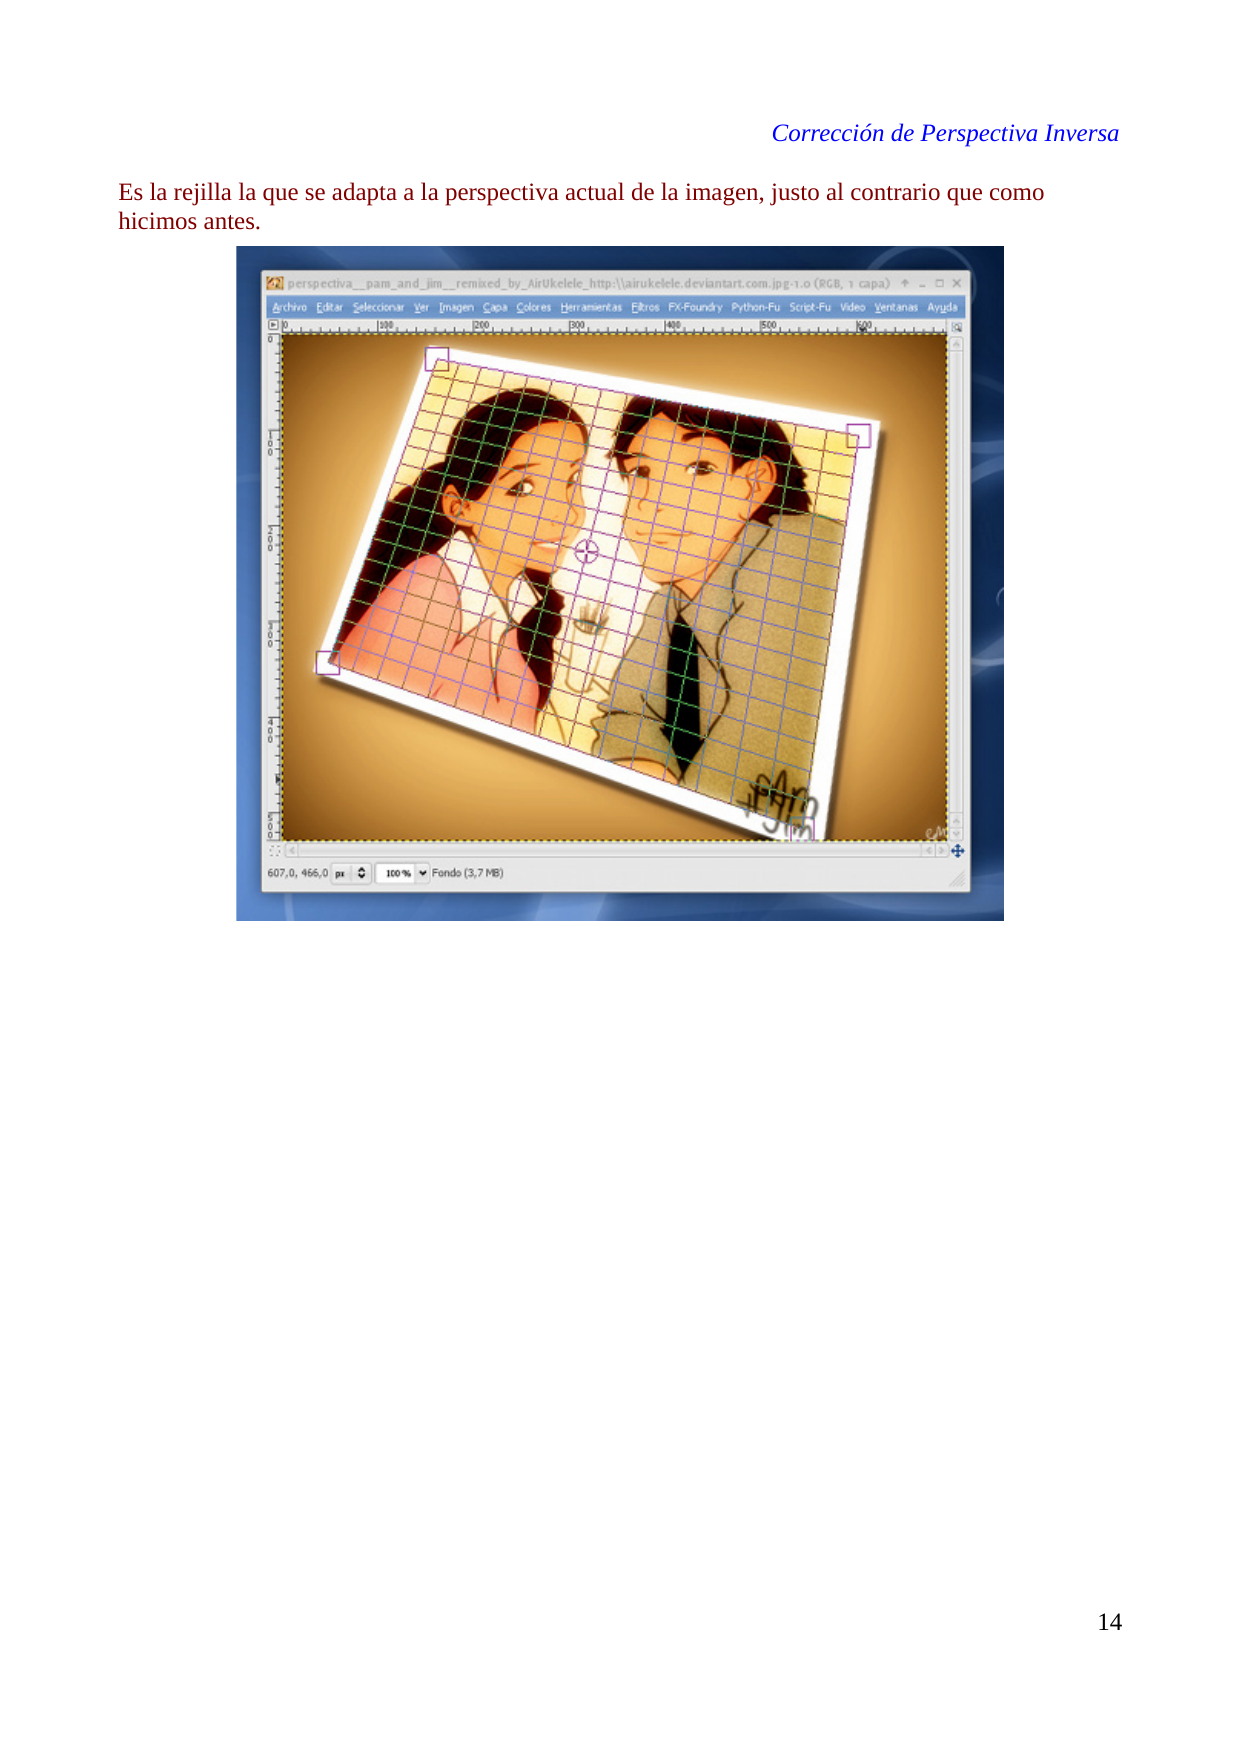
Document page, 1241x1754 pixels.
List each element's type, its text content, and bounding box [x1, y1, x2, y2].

text Es la rejilla la que se adapta a la perspectiva actual de la imagen, justo al contrario que como hicimos antes. [118, 177, 1122, 234]
picture [236, 246, 1004, 921]
